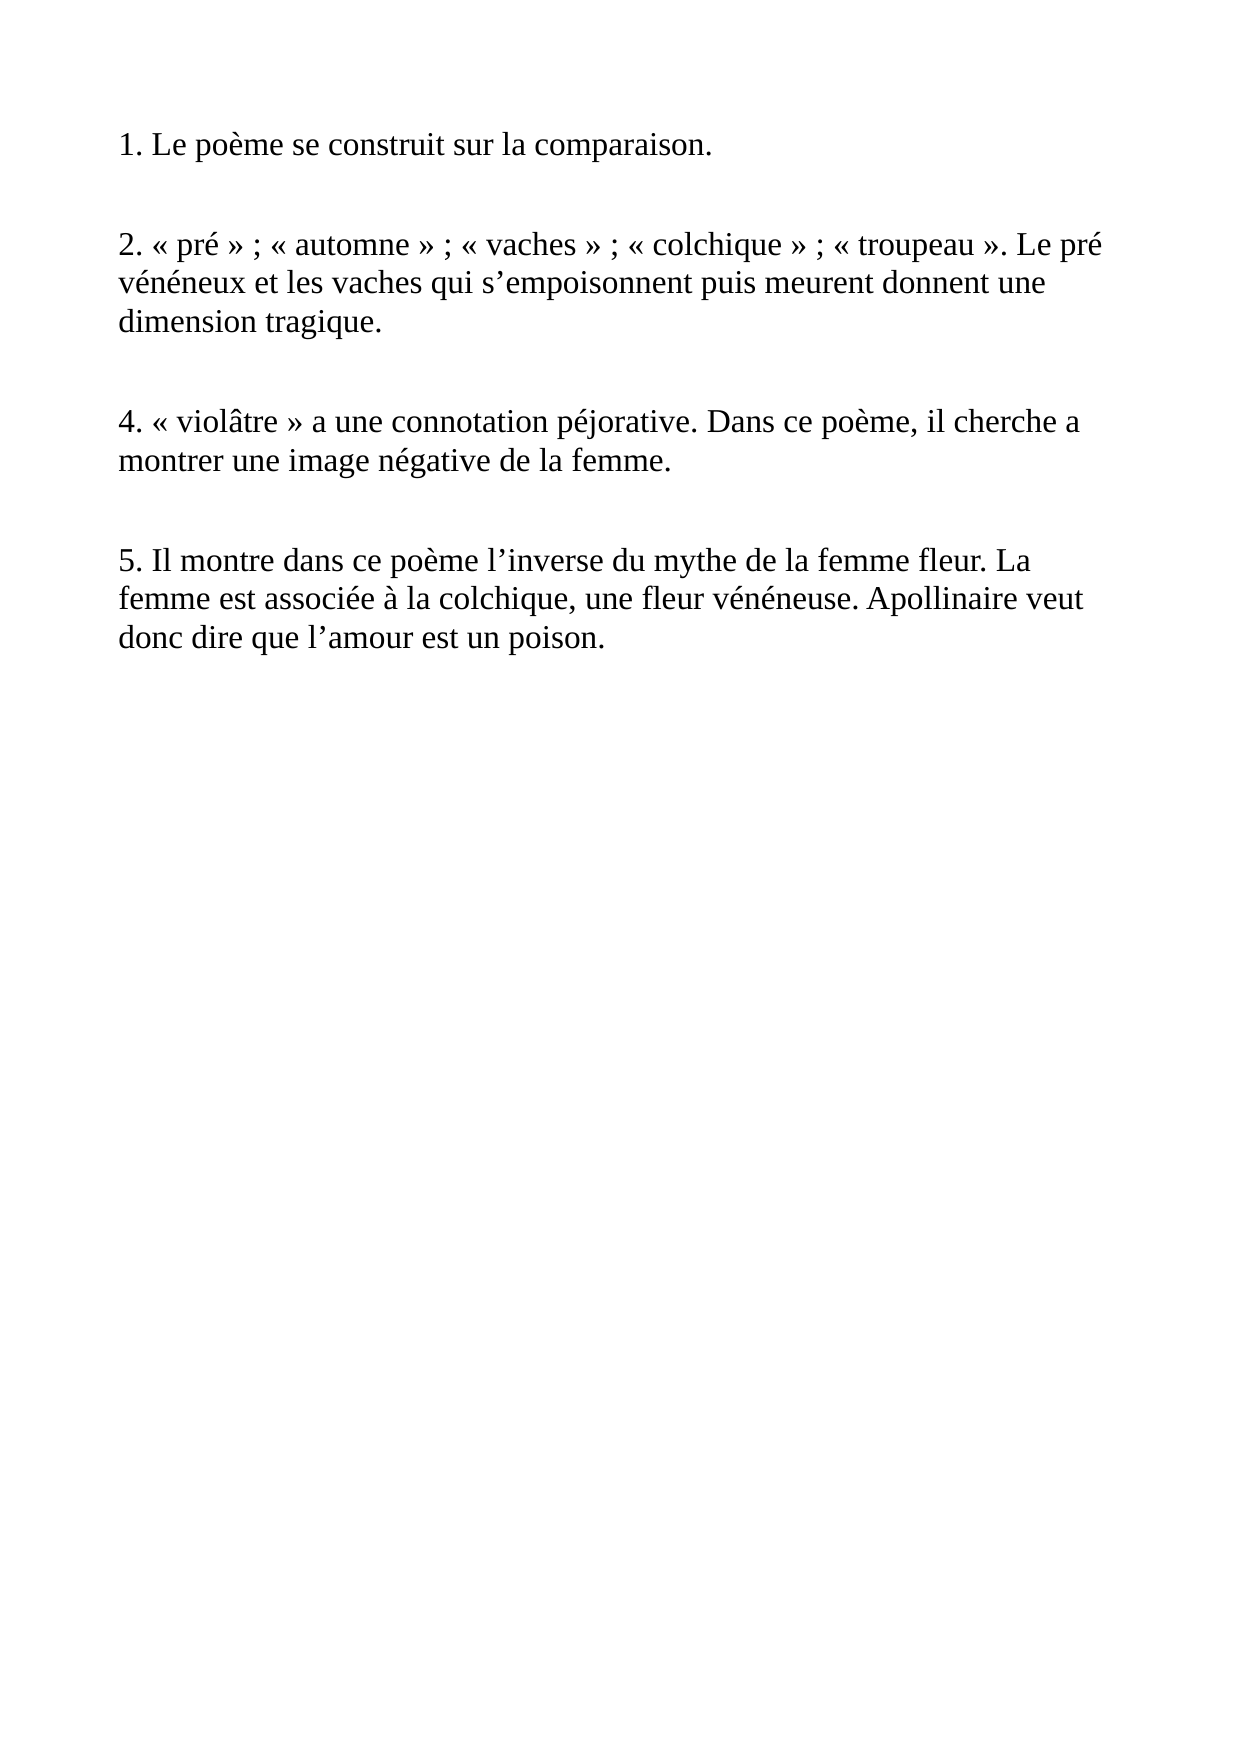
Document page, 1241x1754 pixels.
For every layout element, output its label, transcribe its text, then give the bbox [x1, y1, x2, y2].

text 5. Il montre dans ce poème l’inverse du mythe de la femme fleur. La femme est associée à la colchique, une fleur vénéneuse. Apollinaire veut donc dire que l’amour est un poison. [118, 540, 1122, 655]
text 1. Le poème se construit sur la comparaison. [118, 124, 1122, 162]
text 2. « pré » ; « automne » ; « vaches » ; « colchique » ; « troupeau ». Le pré vénéneux et les vaches qui s’empoisonnent puis meurent donnent une dimension tragique. [118, 224, 1122, 339]
text 4. « violâtre » a une connotation péjorative. Dans ce poème, il cherche a montrer une image négative de la femme. [118, 402, 1122, 478]
